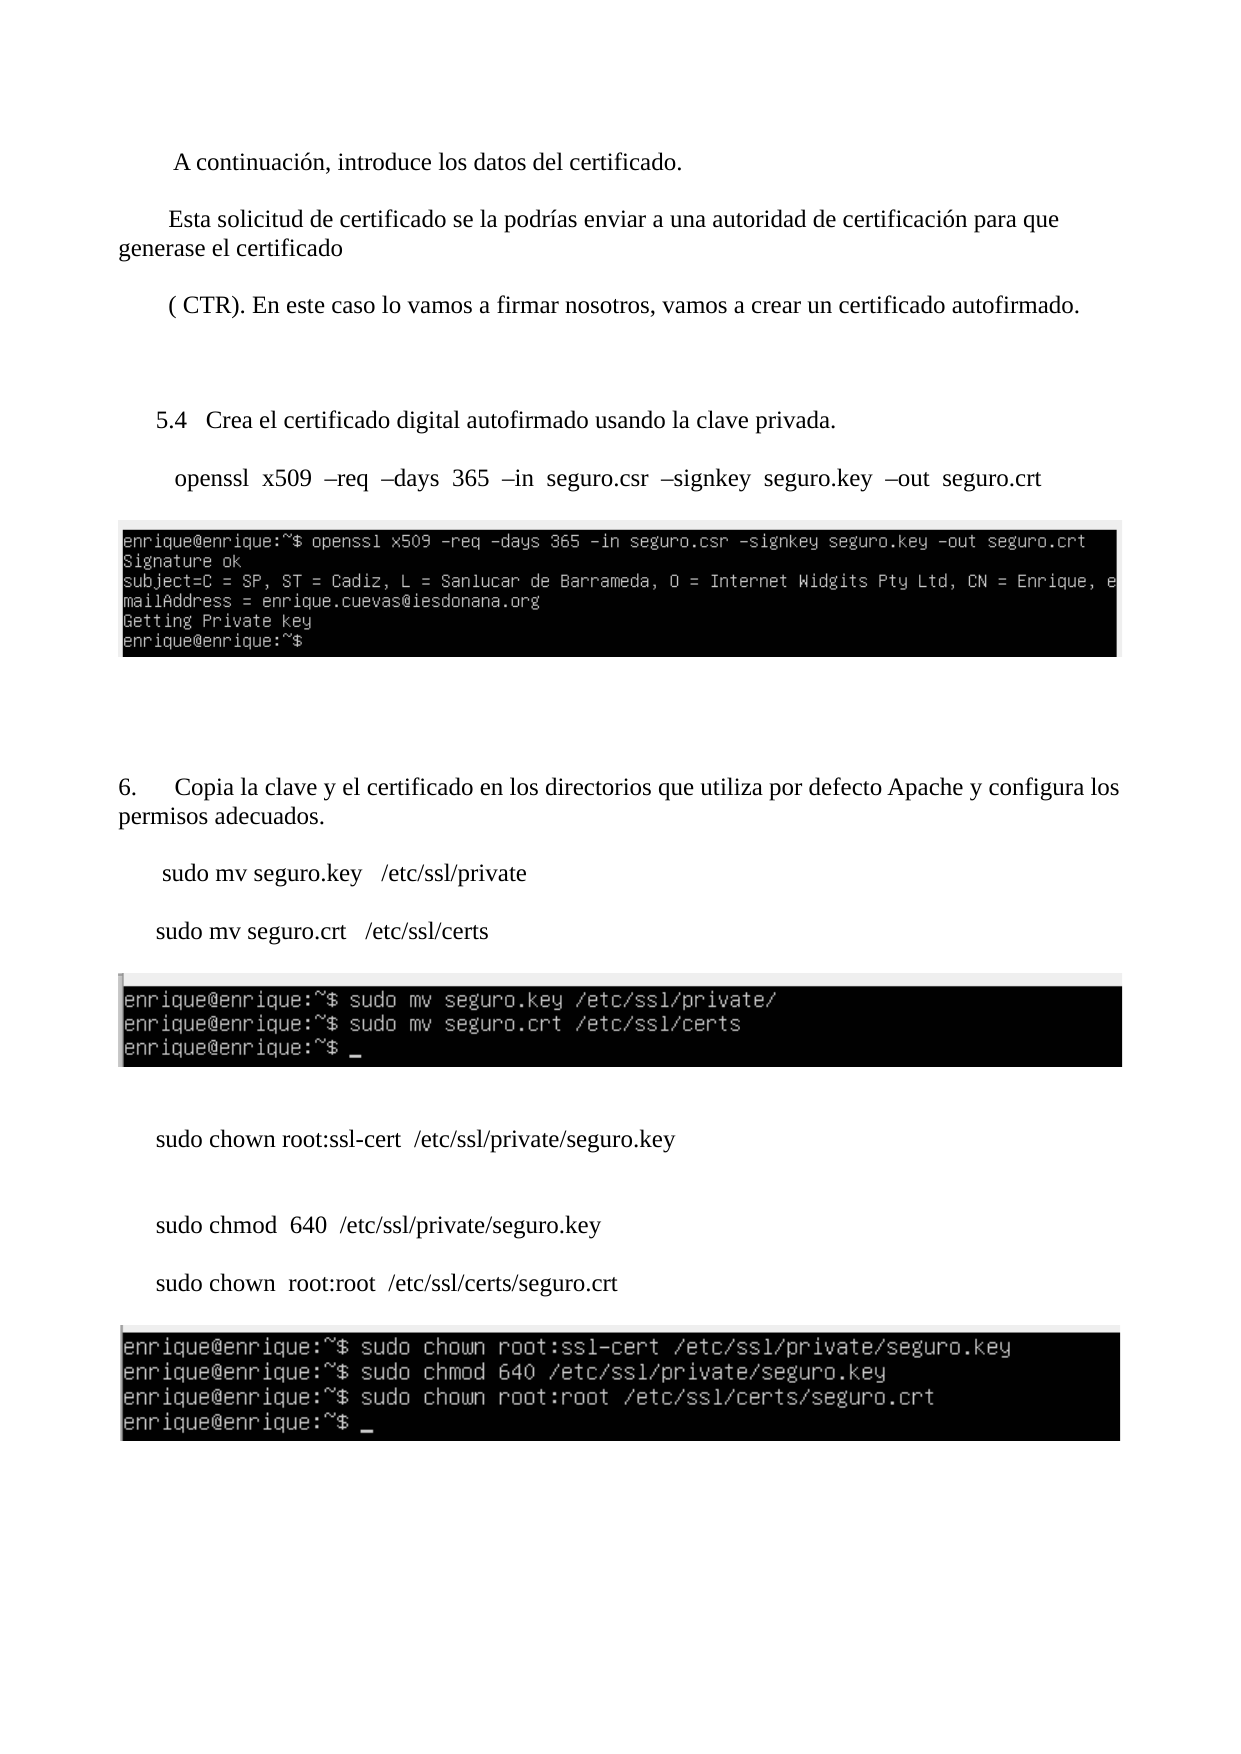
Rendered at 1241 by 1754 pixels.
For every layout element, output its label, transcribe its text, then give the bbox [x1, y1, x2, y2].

text 6. Copia la clave y el certificado en los directorios que utiliza por defecto Apache y configura los permisos adecuados. [118, 772, 1122, 829]
text ( CTR). En este caso lo vamos a firmar nosotros, vamos a crear un certificado autofirmado. [118, 291, 1122, 319]
text sudo chmod 640 /etc/ssl/private/seguro.key [118, 1210, 1122, 1239]
text A continuación, introduce los datos del certificado. [118, 147, 1122, 176]
text sudo mv seguro.crt /etc/ssl/certs [118, 916, 1122, 944]
text 5.4 Crea el certificado digital autofirmado usando la clave privada. [118, 406, 1122, 434]
text sudo mv seguro.key /etc/ssl/private [118, 858, 1122, 887]
picture [118, 520, 1123, 657]
text sudo chown root:root /etc/ssl/certs/seguro.crt [118, 1268, 1122, 1297]
text Esta solicitud de certificado se la podrías enviar a una autoridad de certificación para que generase el certificado [118, 204, 1122, 262]
picture [120, 1325, 1121, 1441]
picture [118, 973, 1123, 1067]
text openssl x509 –req –days 365 –in seguro.csr –signkey seguro.key –out seguro.crt [118, 463, 1122, 492]
text sudo chown root:ssl-cert /etc/ssl/private/seguro.key [118, 1124, 1122, 1153]
